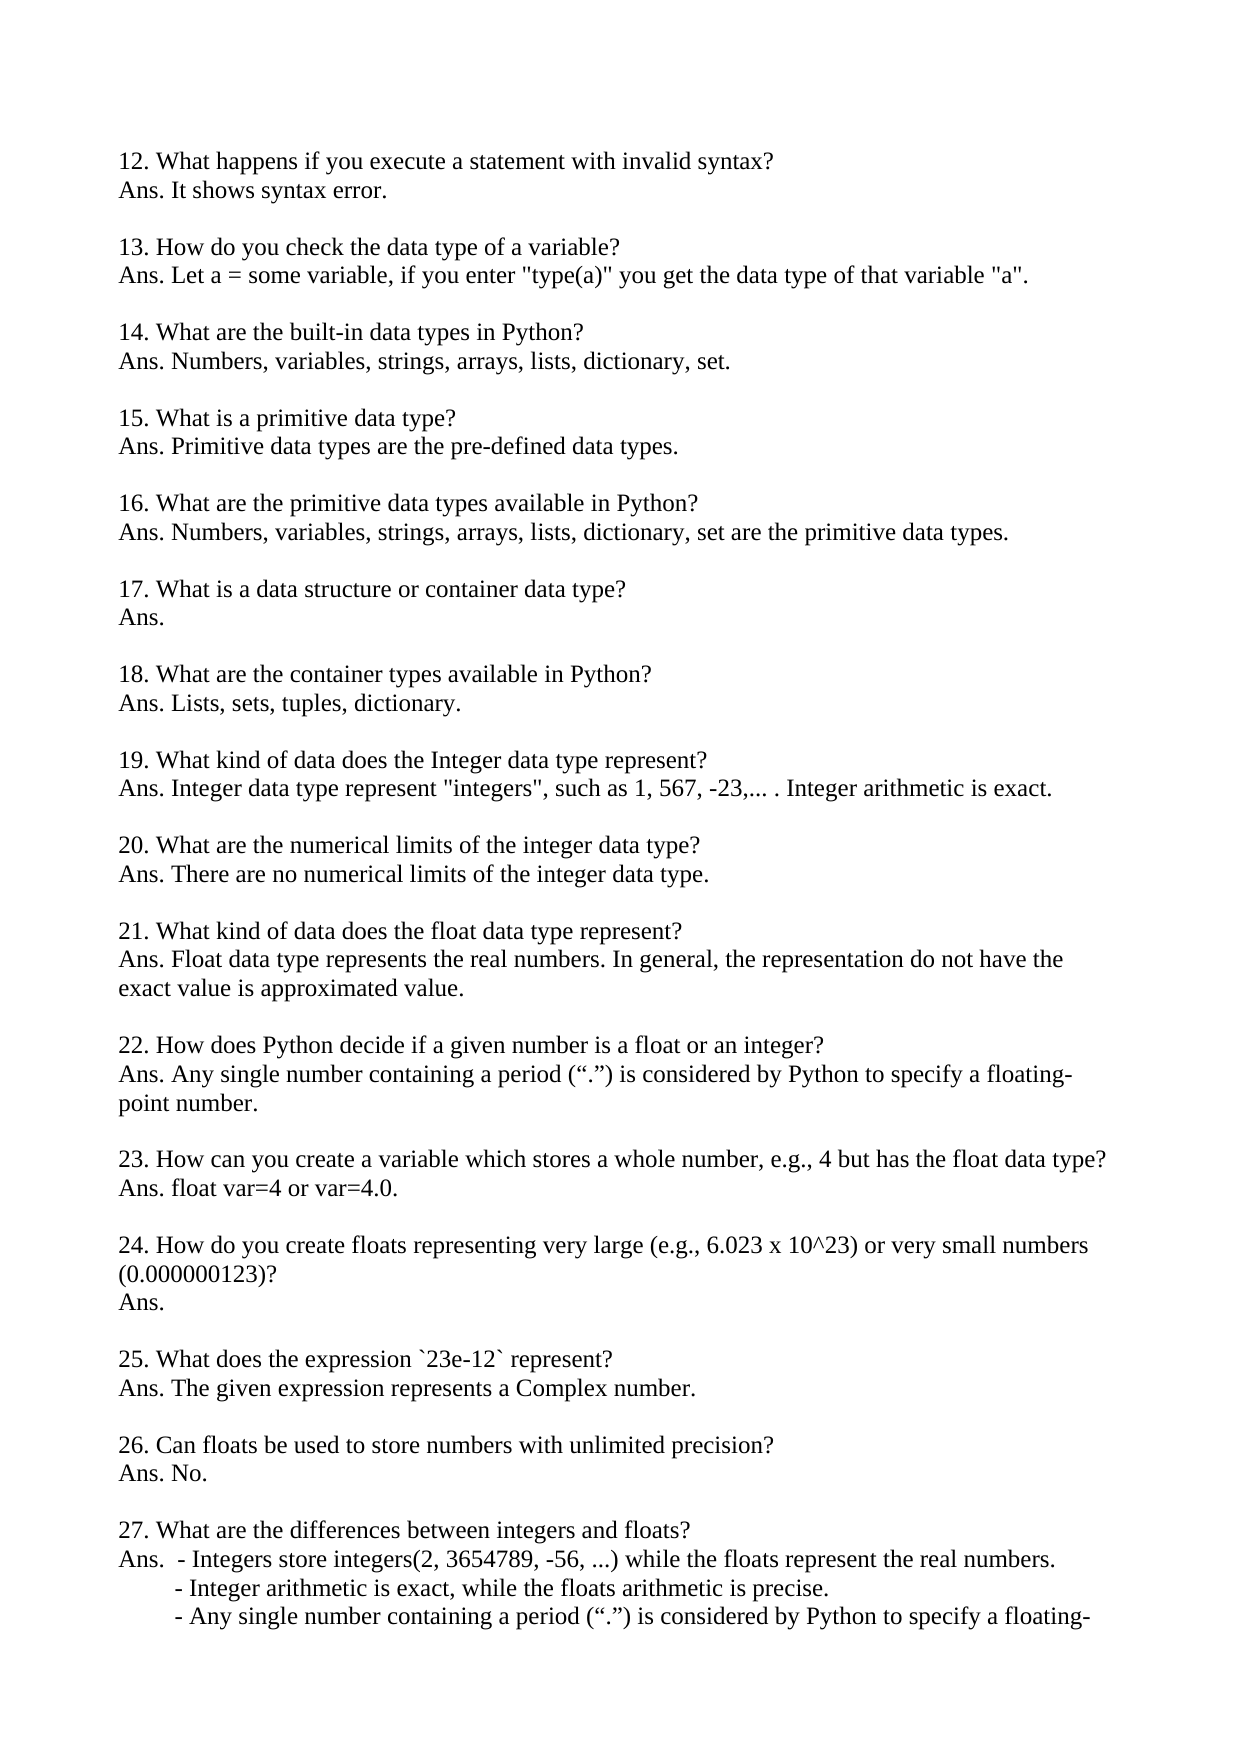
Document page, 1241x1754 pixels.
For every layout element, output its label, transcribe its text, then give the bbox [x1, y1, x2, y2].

text Ans. [118, 1287, 1122, 1316]
text 18. What are the container types available in Python? [118, 659, 1122, 688]
text 14. What are the built-in data types in Python? [118, 317, 1122, 346]
text Ans. The given expression represents a Complex number. [118, 1373, 1122, 1402]
text 20. What are the numerical limits of the integer data type? [118, 830, 1122, 859]
text - Any single number containing a period (“.”) is considered by Python to specify a floating- [118, 1601, 1122, 1630]
text 25. What does the expression `23e-12` represent? [118, 1344, 1122, 1373]
text 23. How can you create a variable which stores a whole number, e.g., 4 but has the float data type? [118, 1144, 1122, 1173]
text Ans. Integer data type represent "integers", such as 1, 567, -23,... . Integer arithmetic is exact. [118, 773, 1122, 802]
text Ans. float var=4 or var=4.0. [118, 1173, 1122, 1202]
text Ans. Any single number containing a period (“.”) is considered by Python to specify a floating-point number. [118, 1059, 1122, 1116]
text Ans. Numbers, variables, strings, arrays, lists, dictionary, set. [118, 346, 1122, 375]
text Ans. It shows syntax error. [118, 175, 1122, 204]
text Ans. Numbers, variables, strings, arrays, lists, dictionary, set are the primitive data types. [118, 517, 1122, 546]
text Ans. [118, 602, 1122, 631]
text 13. How do you check the data type of a variable? [118, 232, 1122, 260]
text Ans. - Integers store integers(2, 3654789, -56, ...) while the floats represent the real numbers. [118, 1544, 1122, 1573]
text Ans. Float data type represents the real numbers. In general, the representation do not have the exact value is approximated value. [118, 944, 1122, 1002]
text 17. What is a data structure or container data type? [118, 574, 1122, 602]
text 15. What is a primitive data type? [118, 403, 1122, 431]
text 16. What are the primitive data types available in Python? [118, 488, 1122, 517]
text 12. What happens if you execute a statement with invalid syntax? [118, 146, 1122, 175]
text 27. What are the differences between integers and floats? [118, 1515, 1122, 1544]
text Ans. No. [118, 1458, 1122, 1487]
text 21. What kind of data does the float data type represent? [118, 916, 1122, 944]
text Ans. Primitive data types are the pre-defined data types. [118, 431, 1122, 460]
text Ans. There are no numerical limits of the integer data type. [118, 859, 1122, 888]
text 19. What kind of data does the Integer data type represent? [118, 745, 1122, 773]
text 22. How does Python decide if a given number is a float or an integer? [118, 1030, 1122, 1059]
text 24. How do you create floats representing very large (e.g., 6.023 x 10^23) or very small numbers (0.000000123)? [118, 1230, 1122, 1287]
text - Integer arithmetic is exact, while the floats arithmetic is precise. [118, 1573, 1122, 1601]
text Ans. Let a = some variable, if you enter "type(a)" you get the data type of that variable "a". [118, 260, 1122, 289]
text Ans. Lists, sets, tuples, dictionary. [118, 688, 1122, 717]
text 26. Can floats be used to store numbers with unlimited precision? [118, 1430, 1122, 1458]
